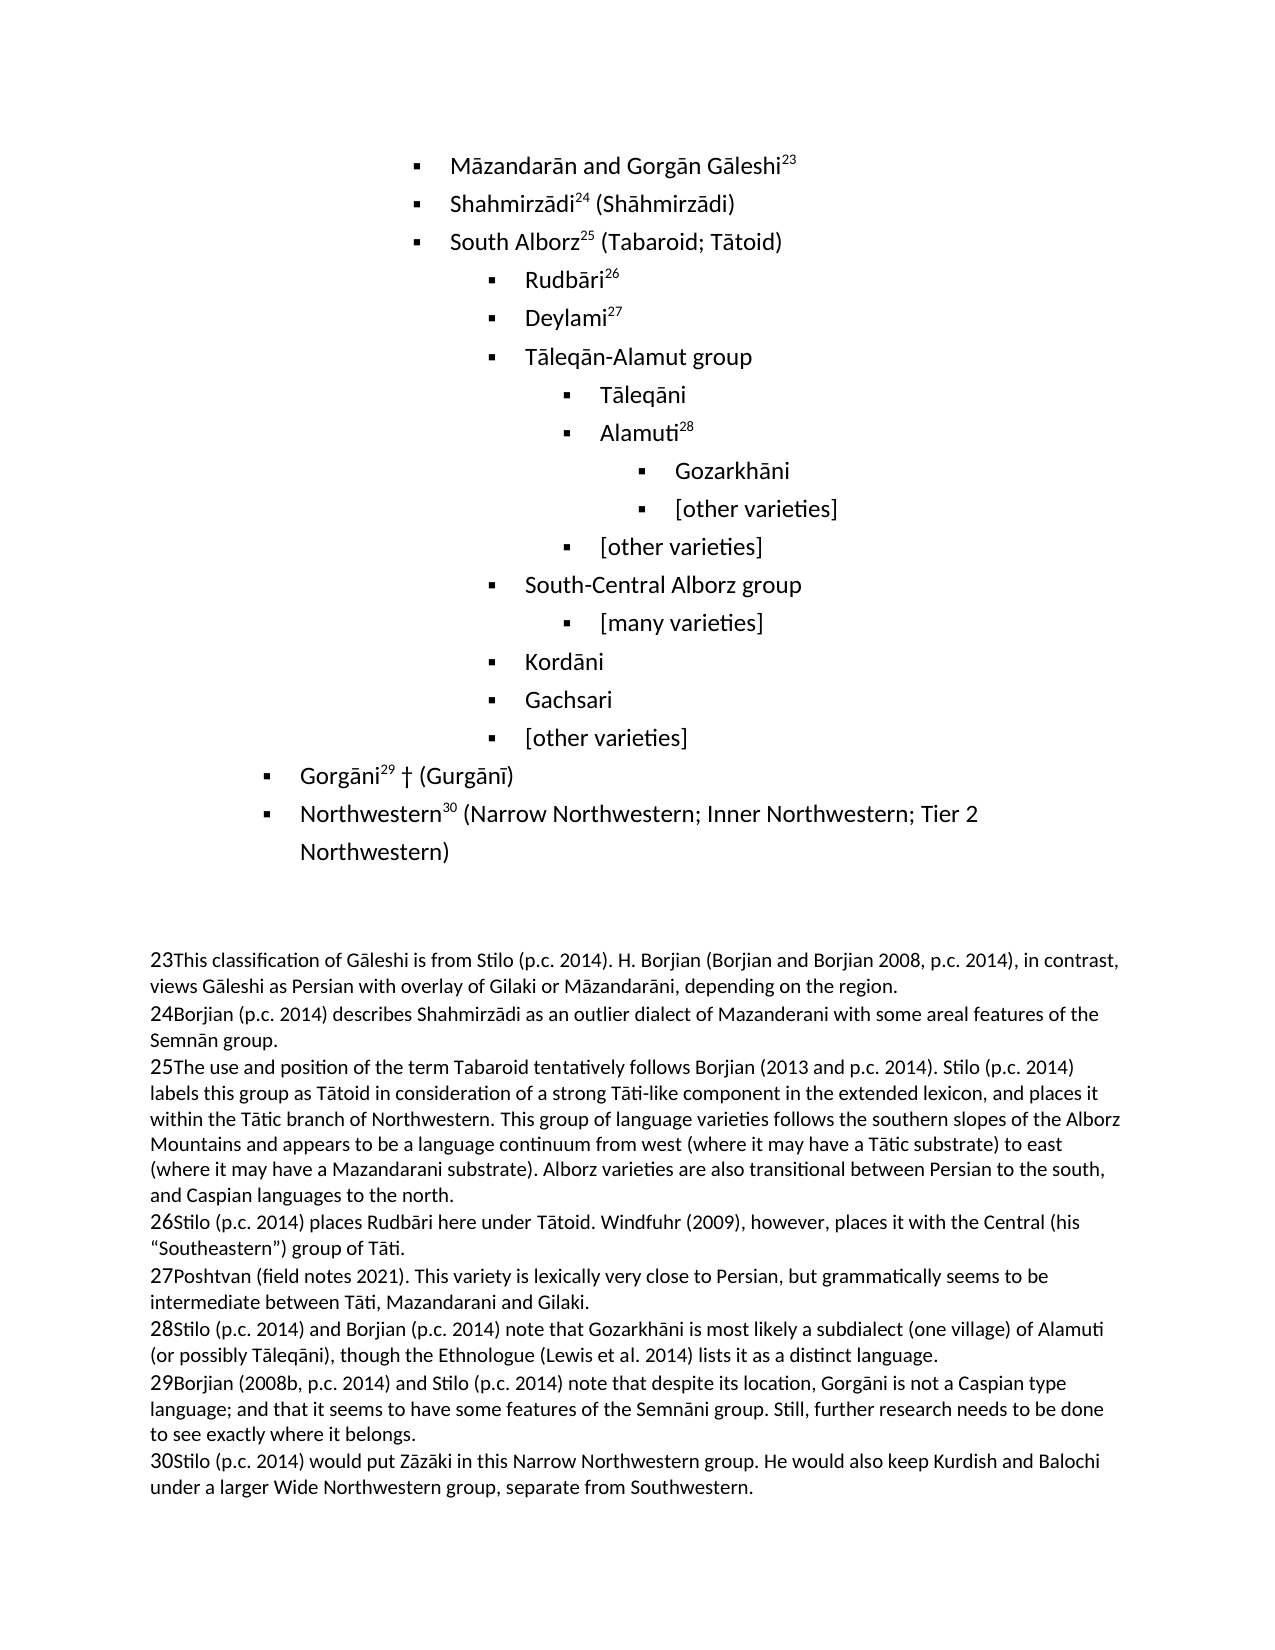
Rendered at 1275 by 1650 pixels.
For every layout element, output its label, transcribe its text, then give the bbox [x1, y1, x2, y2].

list Shahmirzādi (Shāhmirzādi) [412, 188, 1125, 219]
list Deylami [487, 302, 1125, 333]
list Stilo (p.c. 2014) and Borjian (p.c. 2014) note that Gozarkhāni is most likely a subdialect (one village) of Alamuti (or possibly Tāleqāni), though the Ethnologue (Lewis et al. 2014) lists it as a distinct language. [150, 1314, 1125, 1368]
list Rudbāri [487, 264, 1125, 295]
list Kordāni [487, 646, 1125, 676]
list [other varieties] [562, 531, 1125, 562]
list Alamuti [562, 417, 1125, 447]
list Borjian (p.c. 2014) describes Shahmirzādi as an outlier dialect of Mazanderani with some areal features of the Semnān group. [150, 999, 1125, 1052]
list [other varieties] [487, 722, 1125, 752]
list Poshtvan (field notes 2021). This variety is lexically very close to Persian, but grammatically seems to be intermediate between Tāti, Mazandarani and Gilaki. [150, 1261, 1125, 1314]
list Gachsari [487, 684, 1125, 714]
list Stilo (p.c. 2014) places Rudbāri here under Tātoid. Windfuhr (2009), however, places it with the Central (his “Southeastern”) group of Tāti. [150, 1207, 1125, 1261]
list Māzandarān and Gorgān Gāleshi [412, 150, 1125, 181]
list [many varieties] [562, 607, 1125, 638]
list The use and position of the term Tabaroid tentatively follows Borjian (2013 and p.c. 2014). Stilo (p.c. 2014) labels this group as Tātoid in consideration of a strong Tāti-like component in the extended lexicon, and places it within the Tātic branch of Northwestern. This group of language varieties follows the southern slopes of the Alborz Mountains and appears to be a language continuum from west (where it may have a Tātic substrate) to east (where it may have a Mazandarani substrate). Alborz varieties are also transitional between Persian to the south, and Caspian languages to the north. [150, 1052, 1125, 1207]
list Borjian (2008b, p.c. 2014) and Stilo (p.c. 2014) note that despite its location, Gorgāni is not a Caspian type language; and that it seems to have some features of the Semnāni group. Still, further research needs to be done to see exactly where it belongs. [150, 1368, 1125, 1447]
list Gozarkhāni [637, 455, 1125, 486]
list [other varieties] [637, 493, 1125, 524]
list Gorgāni † (Gurgānī) [262, 760, 1125, 791]
list This classification of Gāleshi is from Stilo (p.c. 2014). H. Borjian (Borjian and Borjian 2008, p.c. 2014), in contrast, views Gāleshi as Persian with overlay of Gilaki or Māzandarāni, depending on the region. [150, 945, 1125, 999]
list Stilo (p.c. 2014) would put Zāzāki in this Narrow Northwestern group. He would also keep Kurdish and Balochi under a larger Wide Northwestern group, separate from Southwestern. [150, 1447, 1125, 1500]
list Tāleqān-Alamut group [487, 341, 1125, 371]
list Tāleqāni [562, 379, 1125, 409]
list Northwestern (Narrow Northwestern; Inner Northwestern; Tier 2 Northwestern) [262, 798, 1125, 867]
list South-Central Alborz group [487, 569, 1125, 600]
list South Alborz (Tabaroid; Tātoid) [412, 226, 1125, 257]
